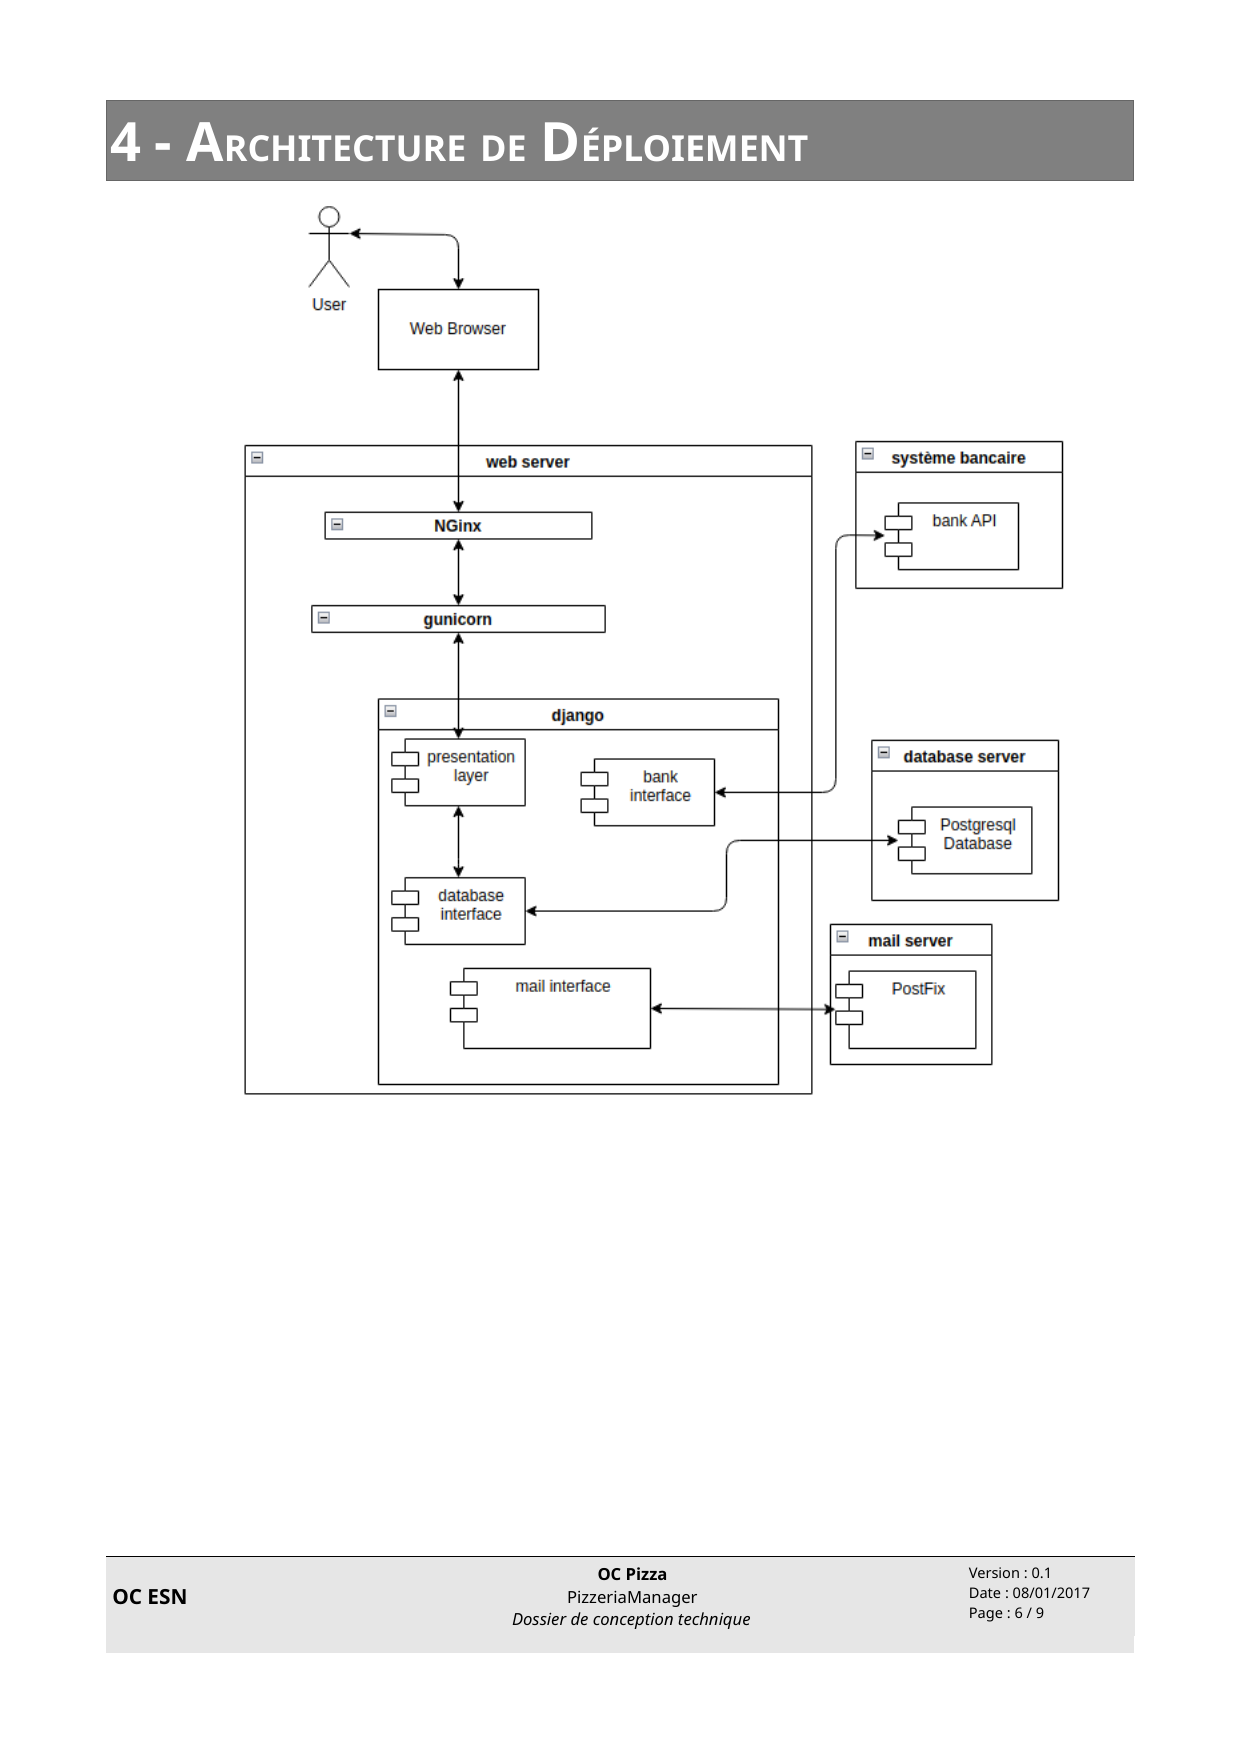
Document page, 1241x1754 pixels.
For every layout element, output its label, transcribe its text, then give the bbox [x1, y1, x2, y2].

picture [106, 193, 1134, 1104]
subtitle Architecture de Déploiement [107, 101, 1133, 180]
